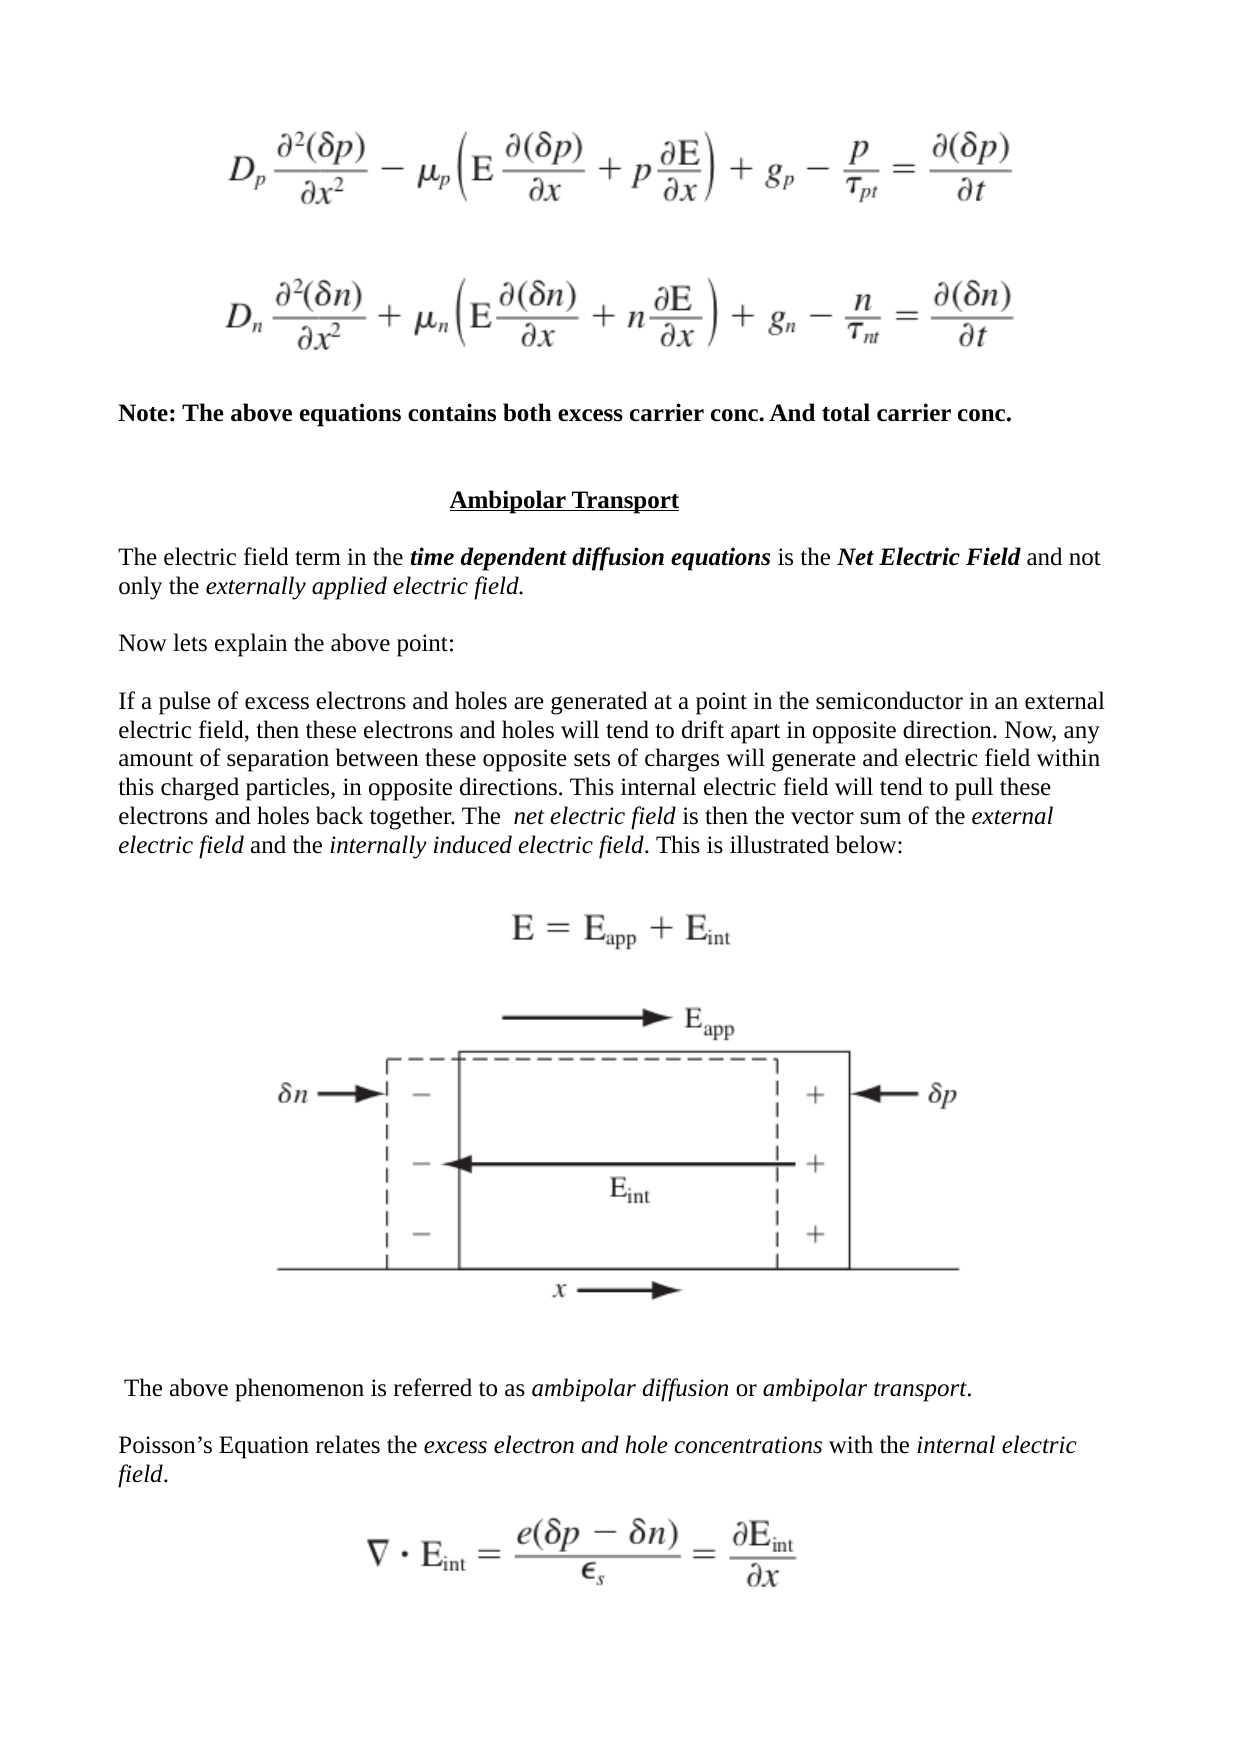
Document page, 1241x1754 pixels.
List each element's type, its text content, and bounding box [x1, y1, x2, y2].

text Now lets explain the above point: [118, 628, 1122, 657]
picture [498, 890, 742, 967]
text The electric field term in the time dependent diffusion equations is the Net Electric Field and not only the externally applied electric field. [118, 542, 1122, 600]
text The above phenomenon is referred to as ambipolar diffusion or ambipolar transport. [118, 1373, 1122, 1402]
text Note: The above equations contains both excess carrier conc. And total carrier conc. [118, 398, 1122, 427]
picture [352, 1495, 813, 1609]
text Ambipolar Transport [118, 485, 1122, 513]
text If a pulse of excess electrons and holes are generated at a point in the semiconductor in an external electric field, then these electrons and holes will tend to drift apart in opposite direction. Now, any amount of separation between these opposite sets of charges will generate and electric field within this charged particles, in opposite directions. This internal electric field will tend to pull these electrons and holes back together. The net electric field is then the vector sum of the external electric field and the internally induced electric field. This is illustrated below: [118, 686, 1122, 858]
picture [215, 118, 1025, 370]
picture [219, 973, 1021, 1316]
text Poisson’s Equation relates the excess electron and hole concentrations with the internal electric field. [118, 1431, 1122, 1488]
